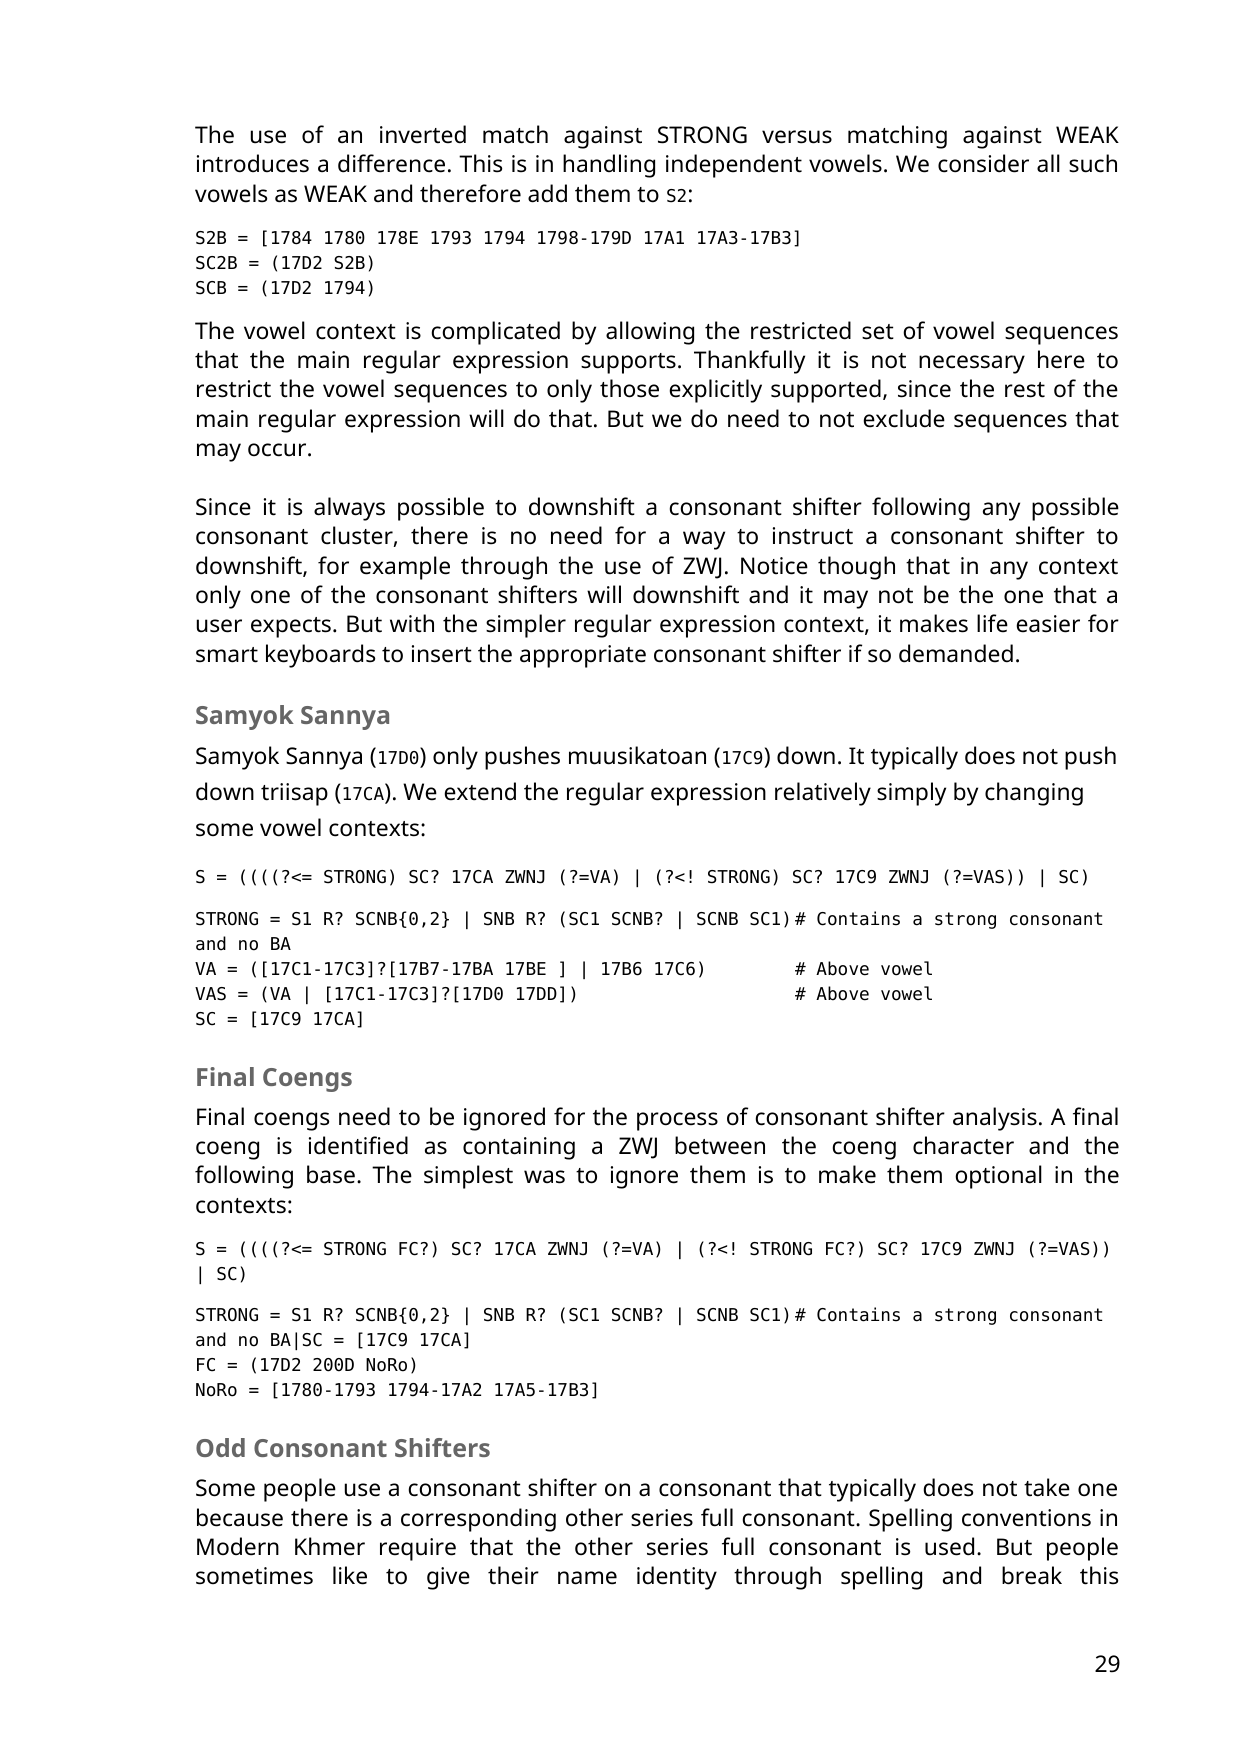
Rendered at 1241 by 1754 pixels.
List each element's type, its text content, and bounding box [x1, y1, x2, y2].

text Final coengs need to be ignored for the process of consonant shifter analysis. A final coeng is identified as containing a ZWJ between the coeng character and the following base. The simplest was to ignore them is to make them optional in the contexts: [195, 1102, 1121, 1219]
subtitle Odd Consonant Shifters [195, 1431, 1121, 1465]
text The vowel context is complicated by allowing the restricted set of vowel sequences that the main regular expression supports. Thankfully it is not necessary here to restrict the vowel sequences to only those explicitly supported, since the rest of the main regular expression will do that. But we do need to not exclude sequences that may occur. [195, 316, 1121, 462]
text S2B = [1784 1780 178E 1793 1794 1798-179D 17A1 17A3-17B3] SC2B = (17D2 S2B) SCB = (17D2 1794) [195, 224, 1121, 299]
text STRONG = S1 R? SCNB{0,2} | SNB R? (SC1 SCNB? | SCNB SC1) # Contains a strong consonant and no BA VA = ([17C1-17C3]?[17B7-17BA 17BE ] | 17B6 17C6) # Above vowel VAS = (VA | [17C1-17C3]?[17D0 17DD]) # Above vowel SC = [17C9 17CA] [195, 905, 1121, 1030]
text The use of an inverted match against STRONG versus matching against WEAK introduces a difference. This is in handling independent vowels. We consider all such vowels as WEAK and therefore add them to S2: [195, 120, 1121, 208]
subtitle Final Coengs [195, 1059, 1121, 1093]
text S = ((((?<= STRONG) SC? 17CA ZWNJ (?=VA) | (?<! STRONG) SC? 17C9 ZWNJ (?=VAS)) | SC) [195, 864, 1121, 889]
text Samyok Sannya (17D0) only pushes muusikatoan (17C9) down. It typically does not push down triisap (17CA). We extend the regular expression relatively simply by changing some vowel contexts: [195, 740, 1121, 843]
text S = ((((?<= STRONG FC?) SC? 17CA ZWNJ (?=VA) | (?<! STRONG FC?) SC? 17C9 ZWNJ (?=VAS)) | SC) [195, 1235, 1121, 1285]
text STRONG = S1 R? SCNB{0,2} | SNB R? (SC1 SCNB? | SCNB SC1) # Contains a strong consonant and no BA|SC = [17C9 17CA] FC = (17D2 200D NoRo) NoRo = [1780-1793 1794-17A2 17A5-17B3] [195, 1302, 1121, 1402]
subtitle Samyok Sannya [195, 697, 1121, 731]
text Some people use a consonant shifter on a consonant that typically does not take one because there is a corresponding other series full consonant. Spelling conventions in Modern Khmer require that the other series full consonant is used. But people sometimes like to give their name identity through spelling and break this [195, 1473, 1121, 1591]
text Since it is always possible to downshift a consonant shifter following any possible consonant cluster, there is no need for a way to instruct a consonant shifter to downshift, for example through the use of ZWJ. Notice though that in any context only one of the consonant shifters will downshift and it may not be the one that a user expects. But with the simpler regular expression context, it makes life easier for smart keyboards to insert the appropriate consonant shifter if so demanded. [195, 492, 1121, 668]
